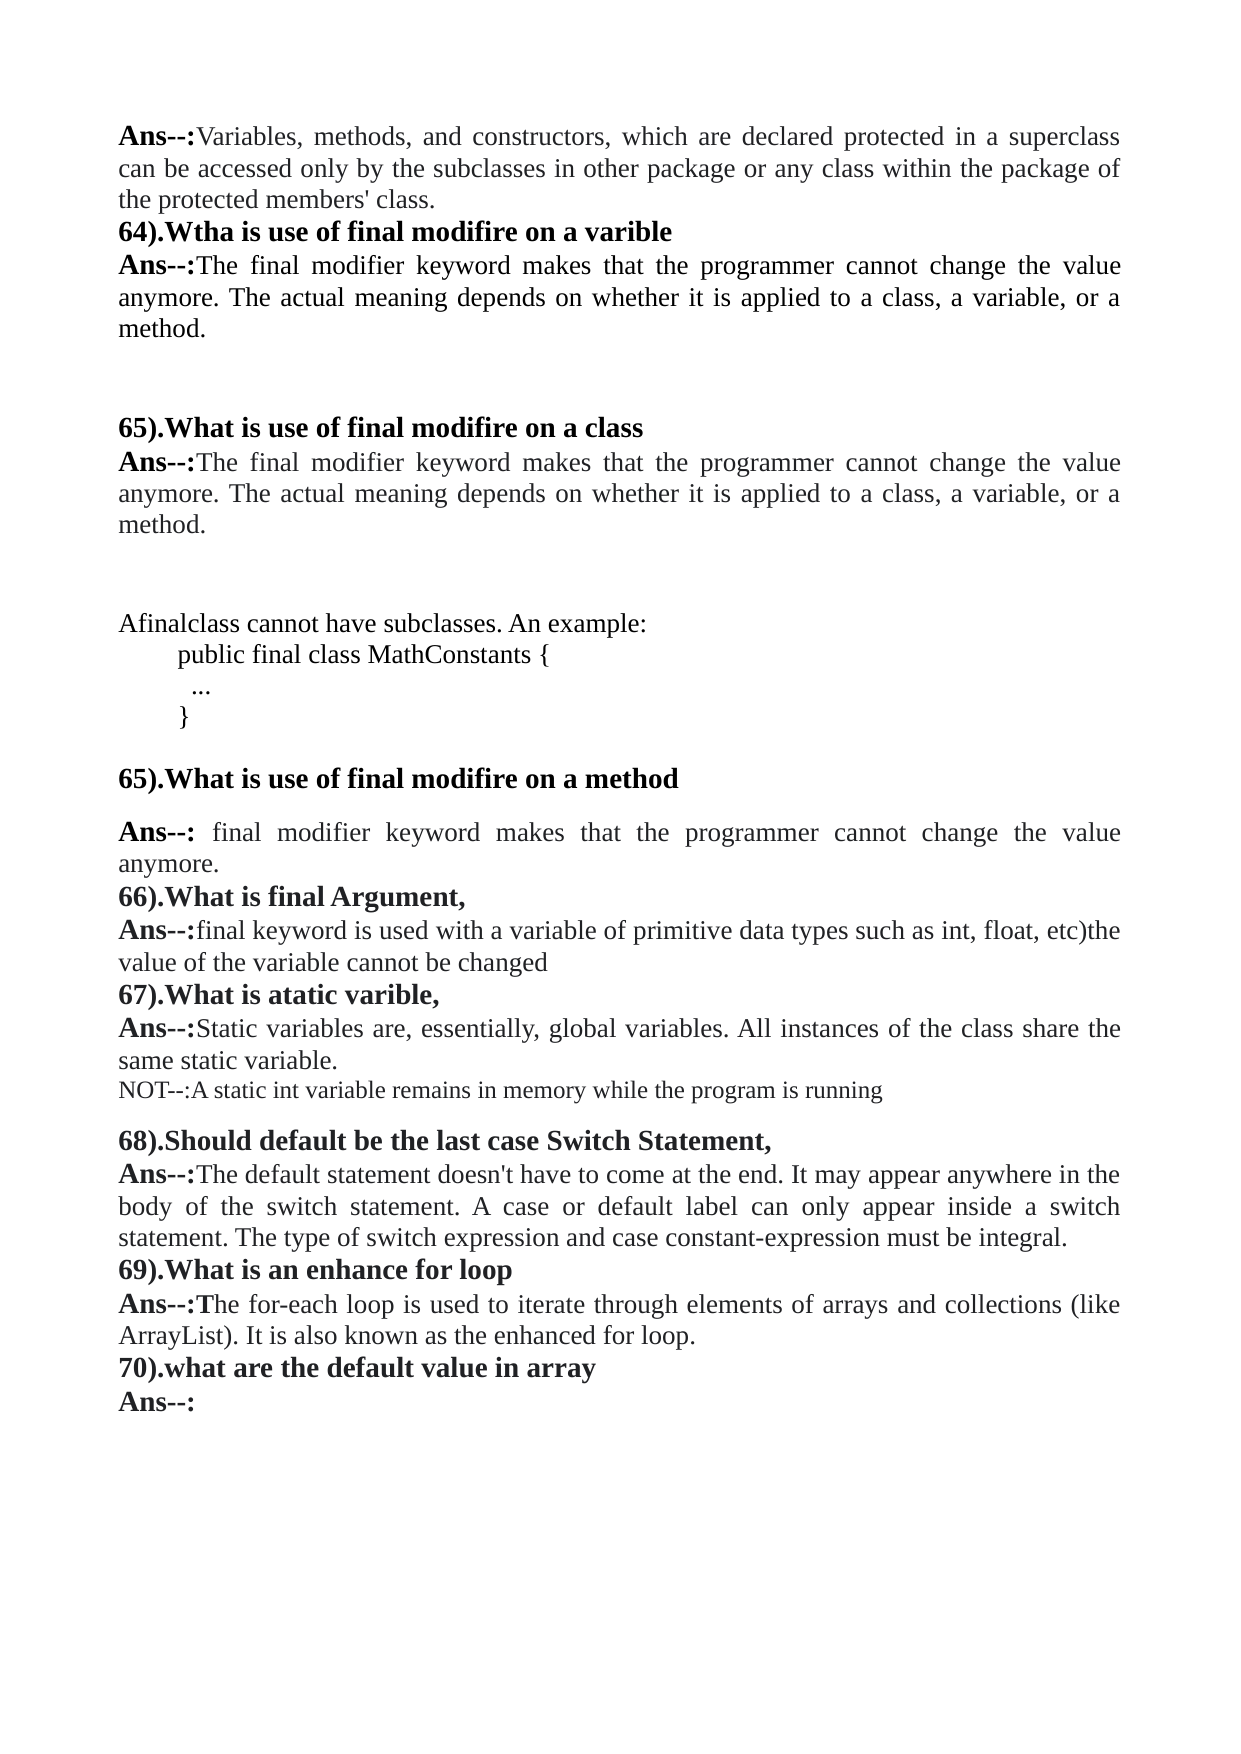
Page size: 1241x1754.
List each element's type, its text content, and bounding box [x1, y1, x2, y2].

text 65).What is use of final modifire on a method [118, 761, 1122, 794]
text Ans--:final keyword is used with a variable of primitive data types such as int, float, etc)the value of the variable cannot be changed [118, 912, 1122, 977]
text } [177, 700, 1063, 731]
text Ans--:Variables, methods, and constructors, which are declared protected in a superclass can be accessed only by the subclasses in other package or any class within the package of the protected members' class. [118, 118, 1122, 214]
text Ans--:The final modifier keyword makes that the programmer cannot change the value anymore. The actual meaning depends on whether it is applied to a class, a variable, or a method. [118, 444, 1122, 540]
text 65).What is use of final modifire on a class [118, 410, 1122, 444]
text Afinalclass cannot have subclasses. An example: [118, 607, 1122, 638]
text NOT--:A static int variable remains in memory while the program is running [118, 1075, 1122, 1104]
text 64).Wtha is use of final modifire on a varible [118, 214, 1122, 247]
text ... [177, 669, 1063, 700]
text 70).what are the default value in array [118, 1350, 1122, 1384]
text Ans--: final modifier keyword makes that the programmer cannot change the value anymore. [118, 814, 1122, 879]
text Ans--:The final modifier keyword makes that the programmer cannot change the value anymore. The actual meaning depends on whether it is applied to a class, a variable, or a method. [118, 247, 1122, 343]
text 69).What is an enhance for loop [118, 1252, 1122, 1286]
text Ans--:The default statement doesn't have to come at the end. It may appear anywhere in the body of the switch statement. A case or default label can only appear inside a switch statement. The type of switch expression and case constant-expression must be integral. [118, 1156, 1122, 1252]
text 68).Should default be the last case Switch Statement, [118, 1123, 1122, 1156]
text public final class MathConstants { [177, 638, 1063, 669]
text Ans--:Static variables are, essentially, global variables. All instances of the class share the same static variable. [118, 1011, 1122, 1075]
text Ans--:The for-each loop is used to iterate through elements of arrays and collections (like ArrayList). It is also known as the enhanced for loop. [118, 1286, 1122, 1350]
text 66).What is final Argument, [118, 879, 1122, 912]
text 67).What is atatic varible, [118, 977, 1122, 1011]
text Ans--: [118, 1384, 1122, 1417]
